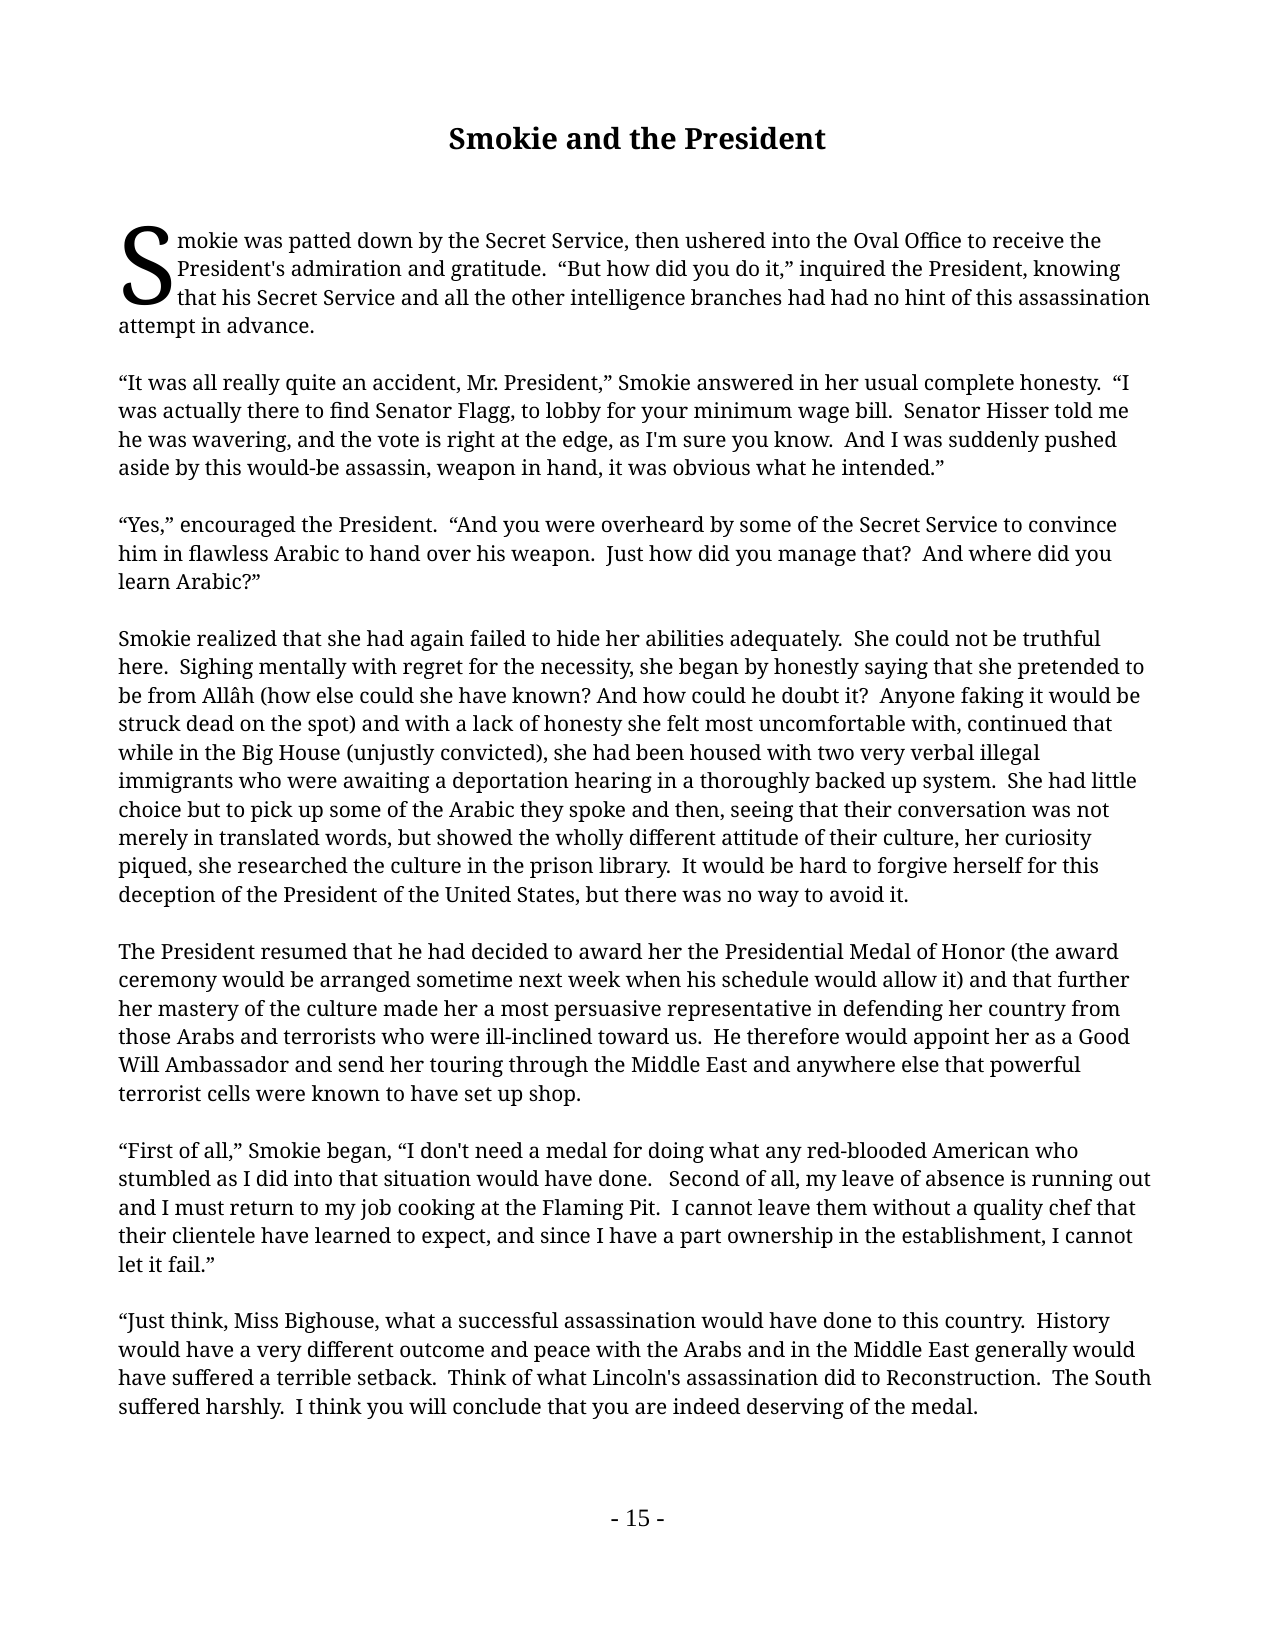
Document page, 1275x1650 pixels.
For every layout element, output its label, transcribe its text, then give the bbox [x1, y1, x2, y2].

text Smokie was patted down by the Secret Service, then ushered into the Oval Office to receive the President's admiration and gratitude. “But how did you do it,” inquired the President, knowing that his Secret Service and all the other intelligence branches had had no hint of this assassination attempt in advance. [118, 226, 1157, 340]
text Smokie realized that she had again failed to hide her abilities adequately. She could not be truthful here. Sighing mentally with regret for the necessity, she began by honestly saying that she pretended to be from Allâh (how else could she have known? And how could he doubt it? Anyone faking it would be struck dead on the spot) and with a lack of honesty she felt most uncomfortable with, continued that while in the Big House (unjustly convicted), she had been housed with two very verbal illegal immigrants who were awaiting a deportation hearing in a thoroughly backed up system. She had little choice but to pick up some of the Arabic they spoke and then, seeing that their conversation was not merely in translated words, but showed the wholly different attitude of their culture, her curiosity piqued, she researched the culture in the prison library. It would be hard to forgive herself for this deception of the President of the United States, but there was no way to avoid it. [118, 624, 1157, 908]
text “Yes,” encouraged the President. “And you were overheard by some of the Secret Service to convince him in flawless Arabic to hand over his weapon. Just how did you manage that? And where did you learn Arabic?” [118, 510, 1157, 596]
text “First of all,” Smokie began, “I don't need a medal for doing what any red-blooded American who stumbled as I did into that situation would have done. Second of all, my leave of absence is running out and I must return to my job cooking at the Flaming Pit. I cannot leave them without a quality chef that their clientele have learned to expect, and since I have a part ownership in the establishment, I cannot let it fail.” [118, 1136, 1157, 1278]
text Smokie and the President [118, 118, 1157, 158]
text “Just think, Miss Bighouse, what a successful assassination would have done to this country. History would have a very different outcome and peace with the Arabs and in the Middle East generally would have suffered a terrible setback. Think of what Lincoln's assassination did to Reconstruction. The South suffered harshly. I think you will conclude that you are indeed deserving of the medal. [118, 1307, 1157, 1420]
text The President resumed that he had decided to award her the Presidential Medal of Honor (the award ceremony would be arranged sometime next week when his schedule would allow it) and that further her mastery of the culture made her a most persuasive representative in defending her country from those Arabs and terrorists who were ill-inclined toward us. He therefore would appoint her as a Good Will Ambassador and send her touring through the Middle East and anywhere else that powerful terrorist cells were known to have set up shop. [118, 937, 1157, 1107]
text “It was all really quite an accident, Mr. President,” Smokie answered in her usual complete honesty. “I was actually there to find Senator Flagg, to lobby for your minimum wage bill. Senator Hisser told me he was wavering, and the vote is right at the edge, as I'm sure you know. And I was suddenly pushed aside by this would-be assassin, weapon in hand, it was obvious what he intended.” [118, 368, 1157, 482]
